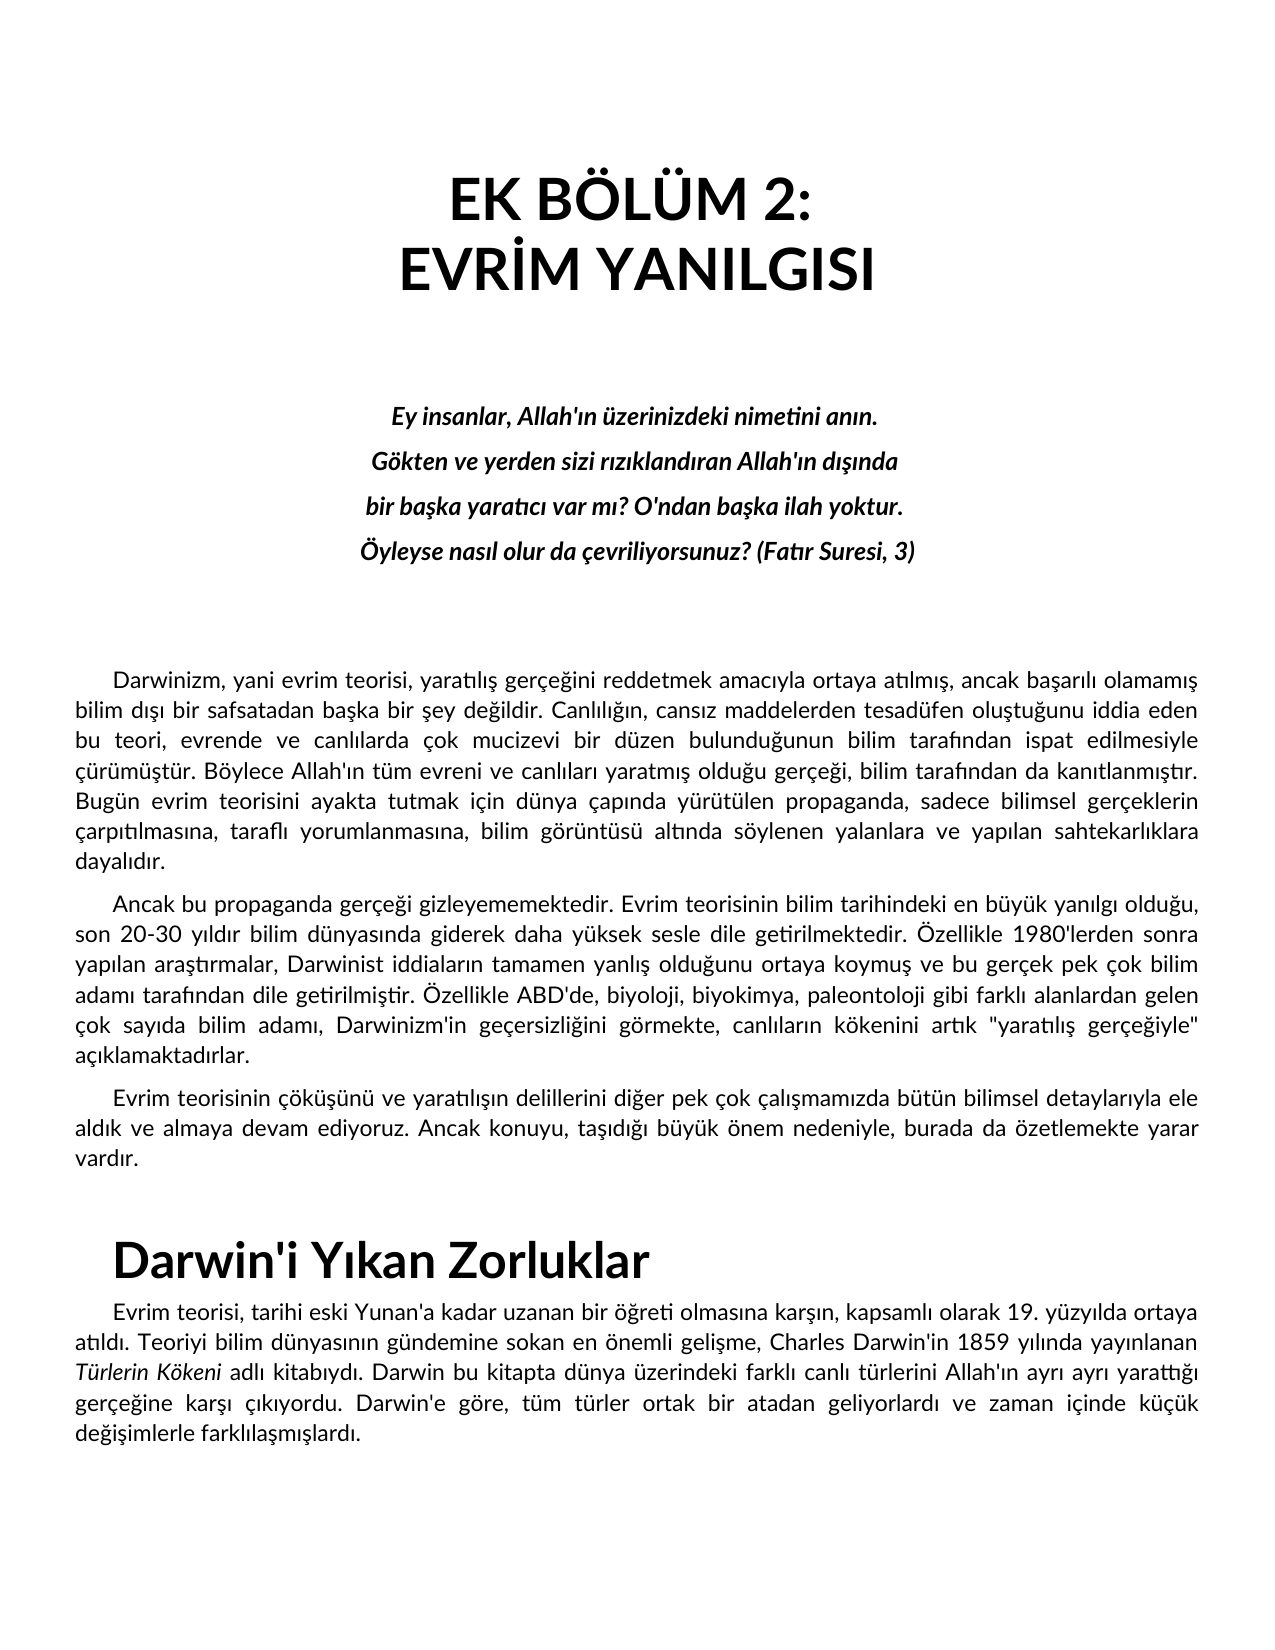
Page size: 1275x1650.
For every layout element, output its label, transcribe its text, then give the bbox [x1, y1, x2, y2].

text Ey insanlar, Allah'ın üzerinizdeki nimetini anın. Gökten ve yerden sizi rızıklandıran Allah'ın dışında bir başka yaratıcı var mı? O'ndan başka ilah yoktur. Öyleyse nasıl olur da çevriliyorsunuz? (Fatır Suresi, 3) [75, 400, 1200, 565]
text Evrim teorisi, tarihi eski Yunan'a kadar uzanan bir öğreti olmasına karşın, kapsamlı olarak 19. yüzyılda ortaya atıldı. Teoriyi bilim dünyasının gündemine sokan en önemli gelişme, Charles Darwin'in 1859 yılında yayınlanan Türlerin Kökeni adlı kitabıydı. Darwin bu kitapta dünya üzerindeki farklı canlı türlerini Allah'ın ayrı ayrı yarattığı gerçeğine karşı çıkıyordu. Darwin'e göre, tüm türler ortak bir atadan geliyorlardı ve zaman içinde küçük değişimlerle farklılaşmışlardı. [75, 1298, 1200, 1446]
text Ancak bu propaganda gerçeği gizleyememektedir. Evrim teorisinin bilim tarihindeki en büyük yanılgı olduğu, son 20-30 yıldır bilim dünyasında giderek daha yüksek sesle dile getirilmektedir. Özellikle 1980'lerden sonra yapılan araştırmalar, Darwinist iddiaların tamamen yanlış olduğunu ortaya koymuş ve bu gerçek pek çok bilim adamı tarafından dile getirilmiştir. Özellikle ABD'de, biyoloji, biyokimya, paleontoloji gibi farklı alanlardan gelen çok sayıda bilim adamı, Darwinizm'in geçersizliğini görmekte, canlıların kökenini artık "yaratılış gerçeğiyle" açıklamaktadırlar. [75, 890, 1200, 1068]
text Darwinizm, yani evrim teorisi, yaratılış gerçeğini reddetmek amacıyla ortaya atılmış, ancak başarılı olamamış bilim dışı bir safsatadan başka bir şey değildir. Canlılığın, cansız maddelerden tesadüfen oluştuğunu iddia eden bu teori, evrende ve canlılarda çok mucizevi bir düzen bulunduğunun bilim tarafından ispat edilmesiyle çürümüştür. Böylece Allah'ın tüm evreni ve canlıları yaratmış olduğu gerçeği, bilim tarafından da kanıtlanmıştır. Bugün evrim teorisini ayakta tutmak için dünya çapında yürütülen propaganda, sadece bilimsel gerçeklerin çarpıtılmasına, taraflı yorumlanmasına, bilim görüntüsü altında söylenen yalanlara ve yapılan sahtekarlıklara dayalıdır. [75, 666, 1200, 874]
text Evrim teorisinin çöküşünü ve yaratılışın delillerini diğer pek çok çalışmamızda bütün bilimsel detaylarıyla ele aldık ve almaya devam ediyoruz. Ancak konuyu, taşıdığı büyük önem nedeniyle, burada da özetlemekte yarar vardır. [75, 1083, 1200, 1171]
subtitle Darwin'i Yıkan Zorluklar [112, 1229, 1200, 1289]
subtitle EK BÖLÜM 2: EVRİM YANILGISI [75, 162, 1200, 302]
